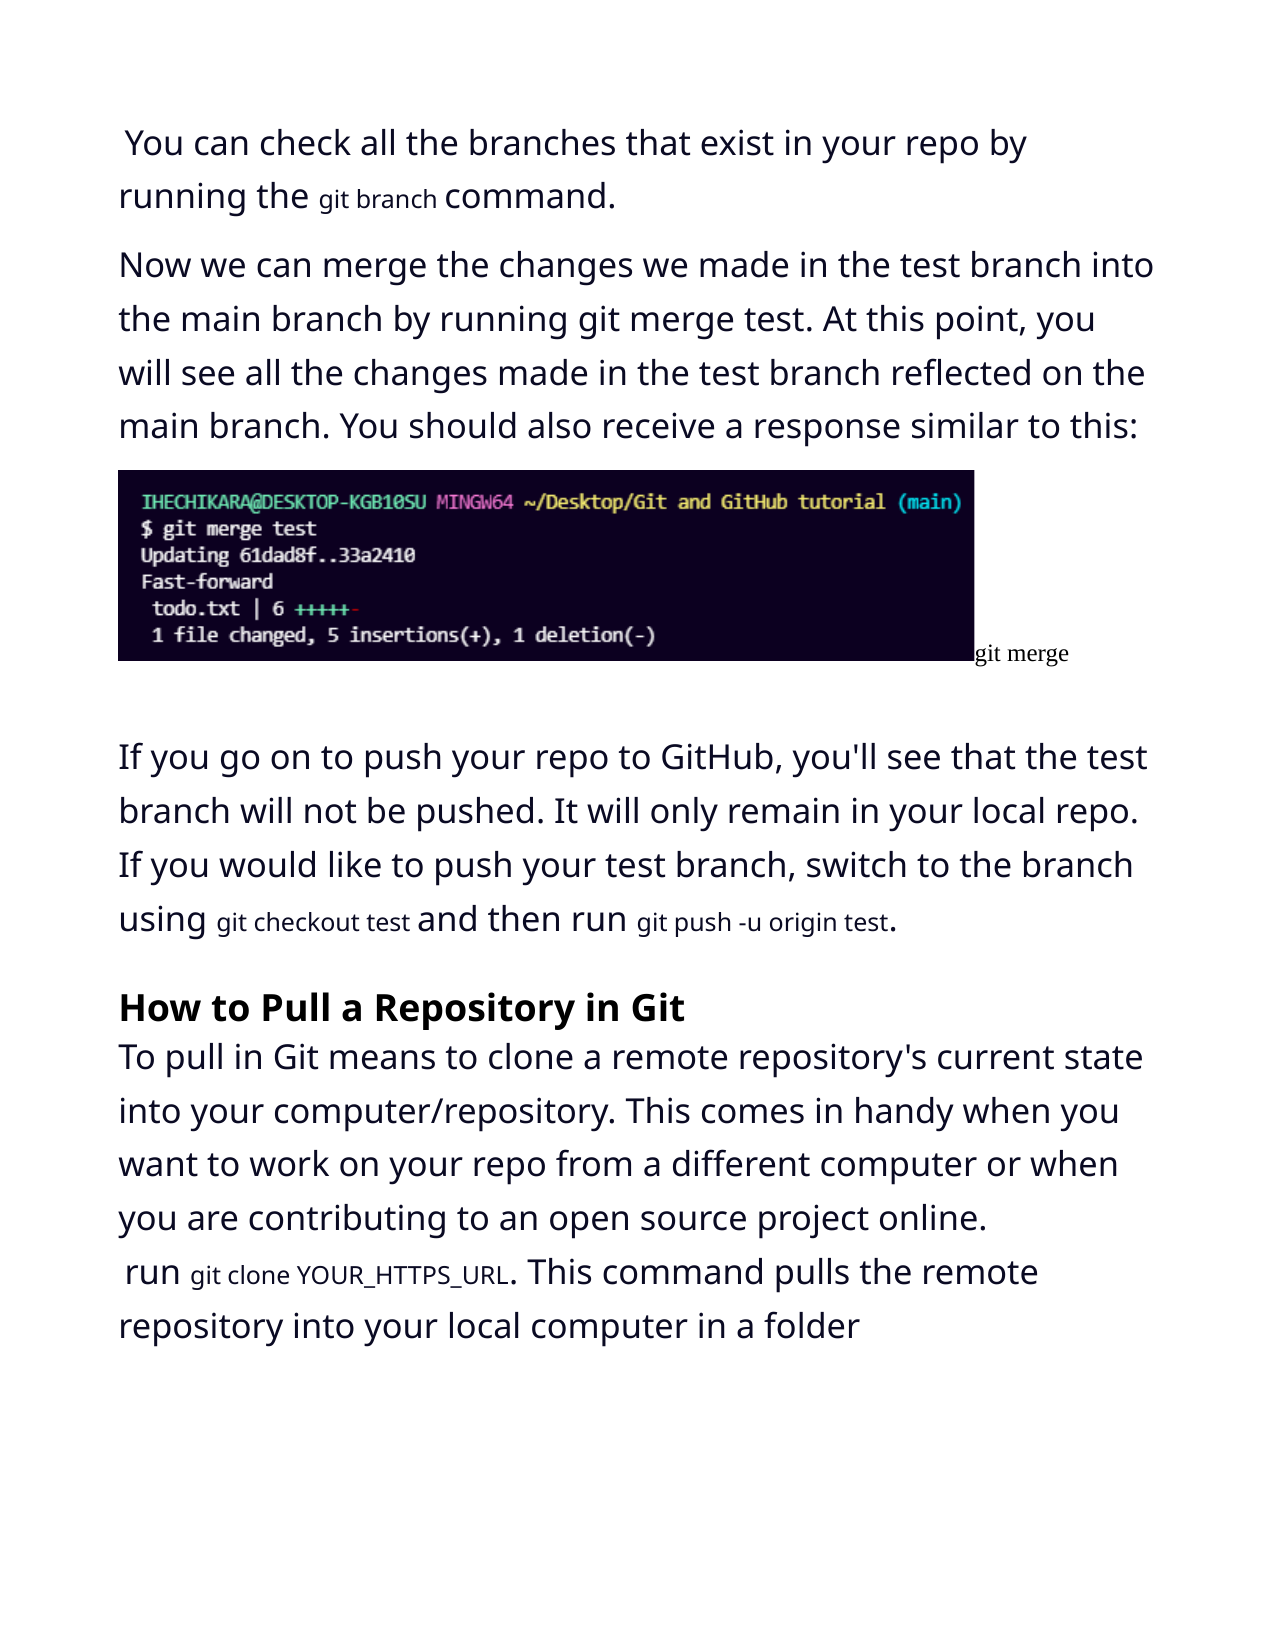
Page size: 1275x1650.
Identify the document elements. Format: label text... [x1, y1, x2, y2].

text run git clone YOUR_HTTPS_URL. This command pulls the remote repository into your local computer in a folder [118, 1248, 1157, 1348]
text To pull in Git means to clone a remote repository's current state into your computer/repository. This comes in handy when you want to work on your repo from a different computer or when you are contributing to an open source project online. [118, 1032, 1157, 1241]
subtitle How to Pull a Repository in Git [118, 981, 1157, 1032]
text You can check all the branches that exist in your repo by running the git branch command. [118, 118, 1157, 219]
text If you go on to push your repo to GitHub, you'll see that the test branch will not be pushed. It will only remain in your local repo. If you would like to push your test branch, switch to the branch using git checkout test and then run git push -u origin test. [118, 733, 1157, 941]
picture [118, 470, 975, 661]
text Now we can merge the changes we made in the test branch into the main branch by running git merge test. At this point, you will see all the changes made in the test branch reflected on the main branch. You should also receive a response similar to this: [118, 240, 1157, 449]
text git merge [118, 470, 1157, 666]
